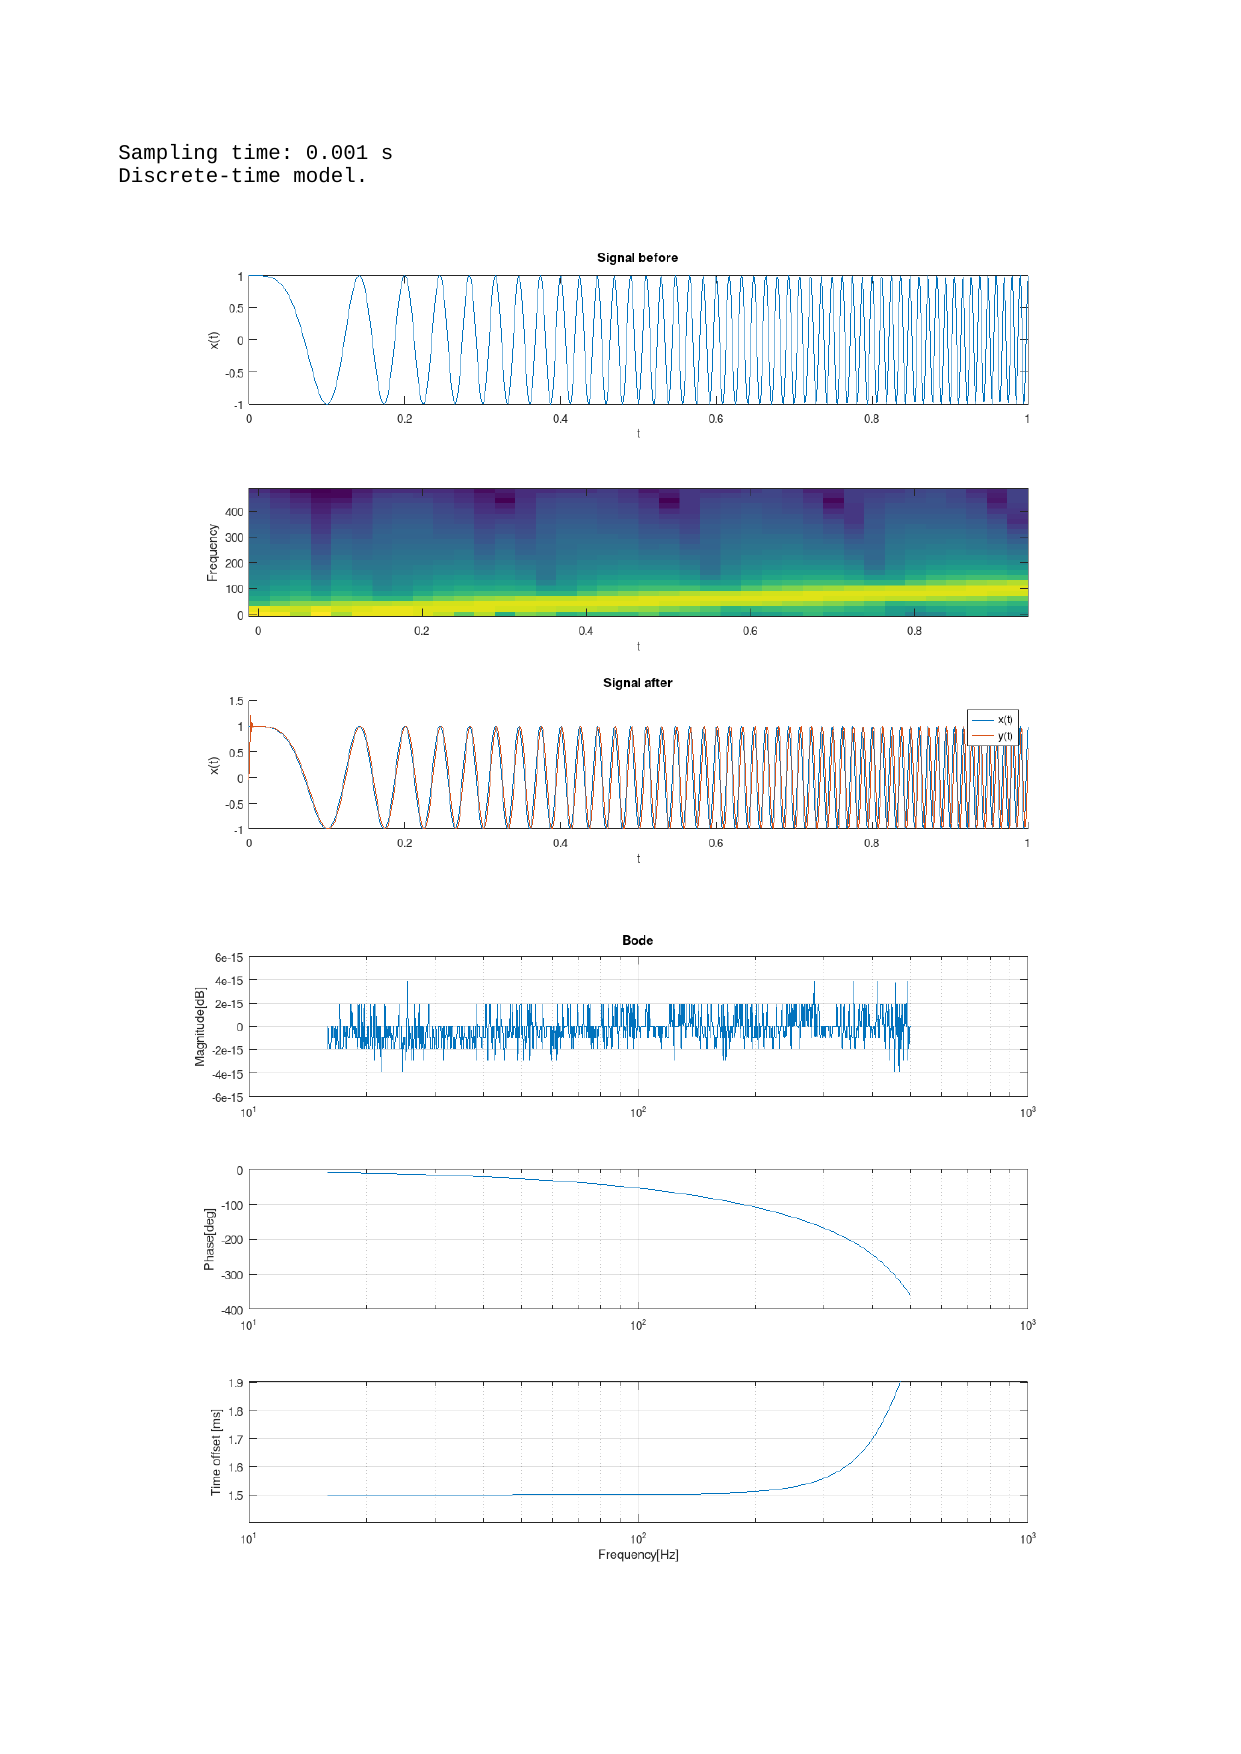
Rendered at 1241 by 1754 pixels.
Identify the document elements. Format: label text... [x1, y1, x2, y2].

text Discrete-time model. [118, 165, 1122, 189]
picture [118, 212, 1123, 1598]
text Sampling time: 0.001 s [118, 142, 1122, 165]
